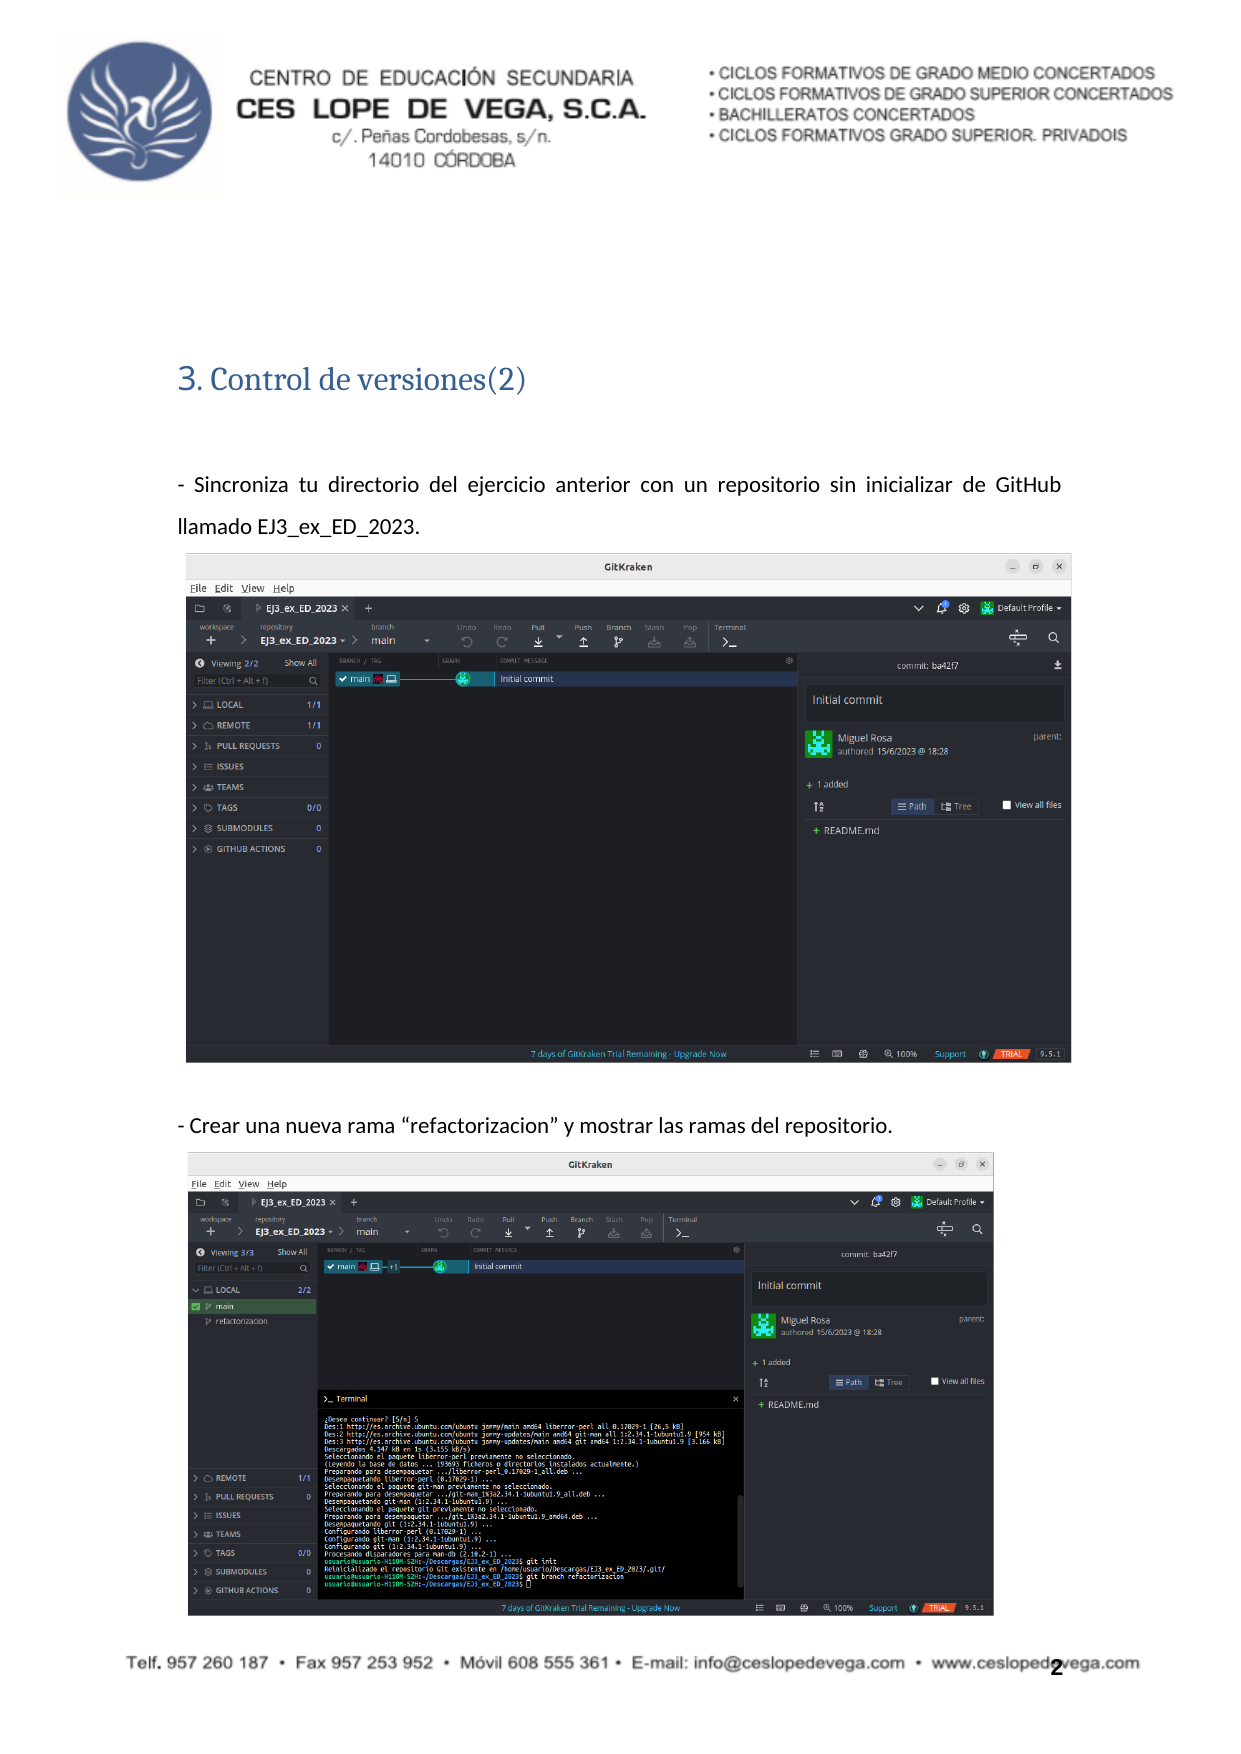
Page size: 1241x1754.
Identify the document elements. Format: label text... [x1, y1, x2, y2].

subtitle 3. Control de versiones(2) [177, 355, 1063, 400]
picture [100, 1635, 1163, 1692]
picture [43, 15, 1197, 200]
text - Sincroniza tu directorio del ejercicio anterior con un repositorio sin inicializar de GitHub llamado EJ3_ex_ED_2023. [177, 470, 1063, 540]
text - Crear una nueva rama “refactorizacion” y mostrar las ramas del repositorio. [177, 575, 1063, 1139]
picture [185, 553, 1072, 1063]
picture [187, 1152, 994, 1616]
